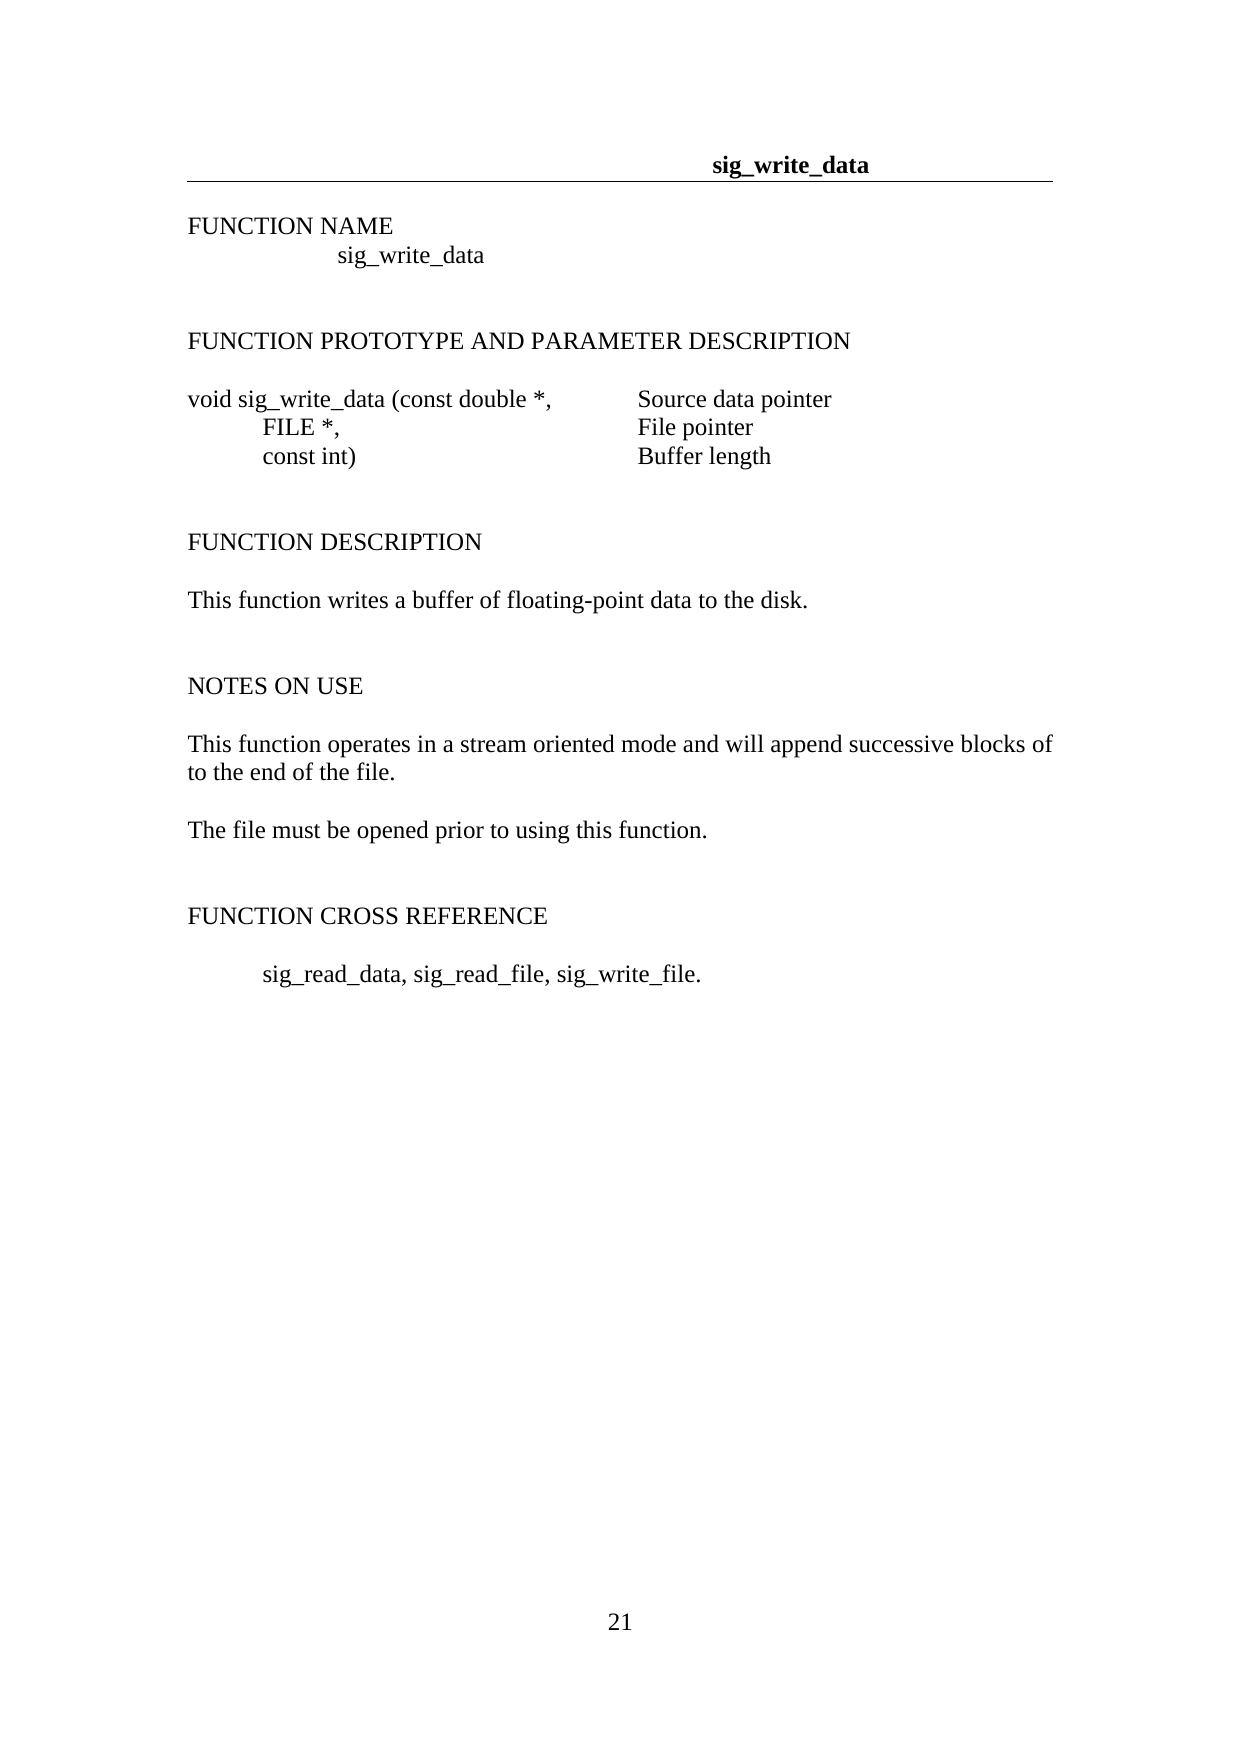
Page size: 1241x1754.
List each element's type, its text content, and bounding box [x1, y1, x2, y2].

text This function writes a buffer of floating-point data to the disk. [187, 585, 1053, 614]
text FUNCTION DESCRIPTION [187, 527, 1053, 556]
text FILE *, File pointer [187, 412, 1053, 441]
subtitle sig_write_data [187, 150, 1053, 181]
text FUNCTION PROTOTYPE AND PARAMETER DESCRIPTION [187, 326, 1053, 355]
text void sig_write_data (const double *, Source data pointer [187, 384, 1053, 412]
text The file must be opened prior to using this function. [187, 815, 1053, 844]
text const int) Buffer length [187, 441, 1053, 470]
text This function operates in a stream oriented mode and will append successive blocks of to the end of the file. [187, 729, 1053, 786]
text sig_read_data, sig_read_file, sig_write_file. [187, 959, 1053, 987]
text NOTES ON USE [187, 671, 1053, 700]
text FUNCTION CROSS REFERENCE [187, 901, 1053, 930]
text sig_write_data [187, 240, 1053, 269]
text FUNCTION NAME [187, 211, 1053, 240]
